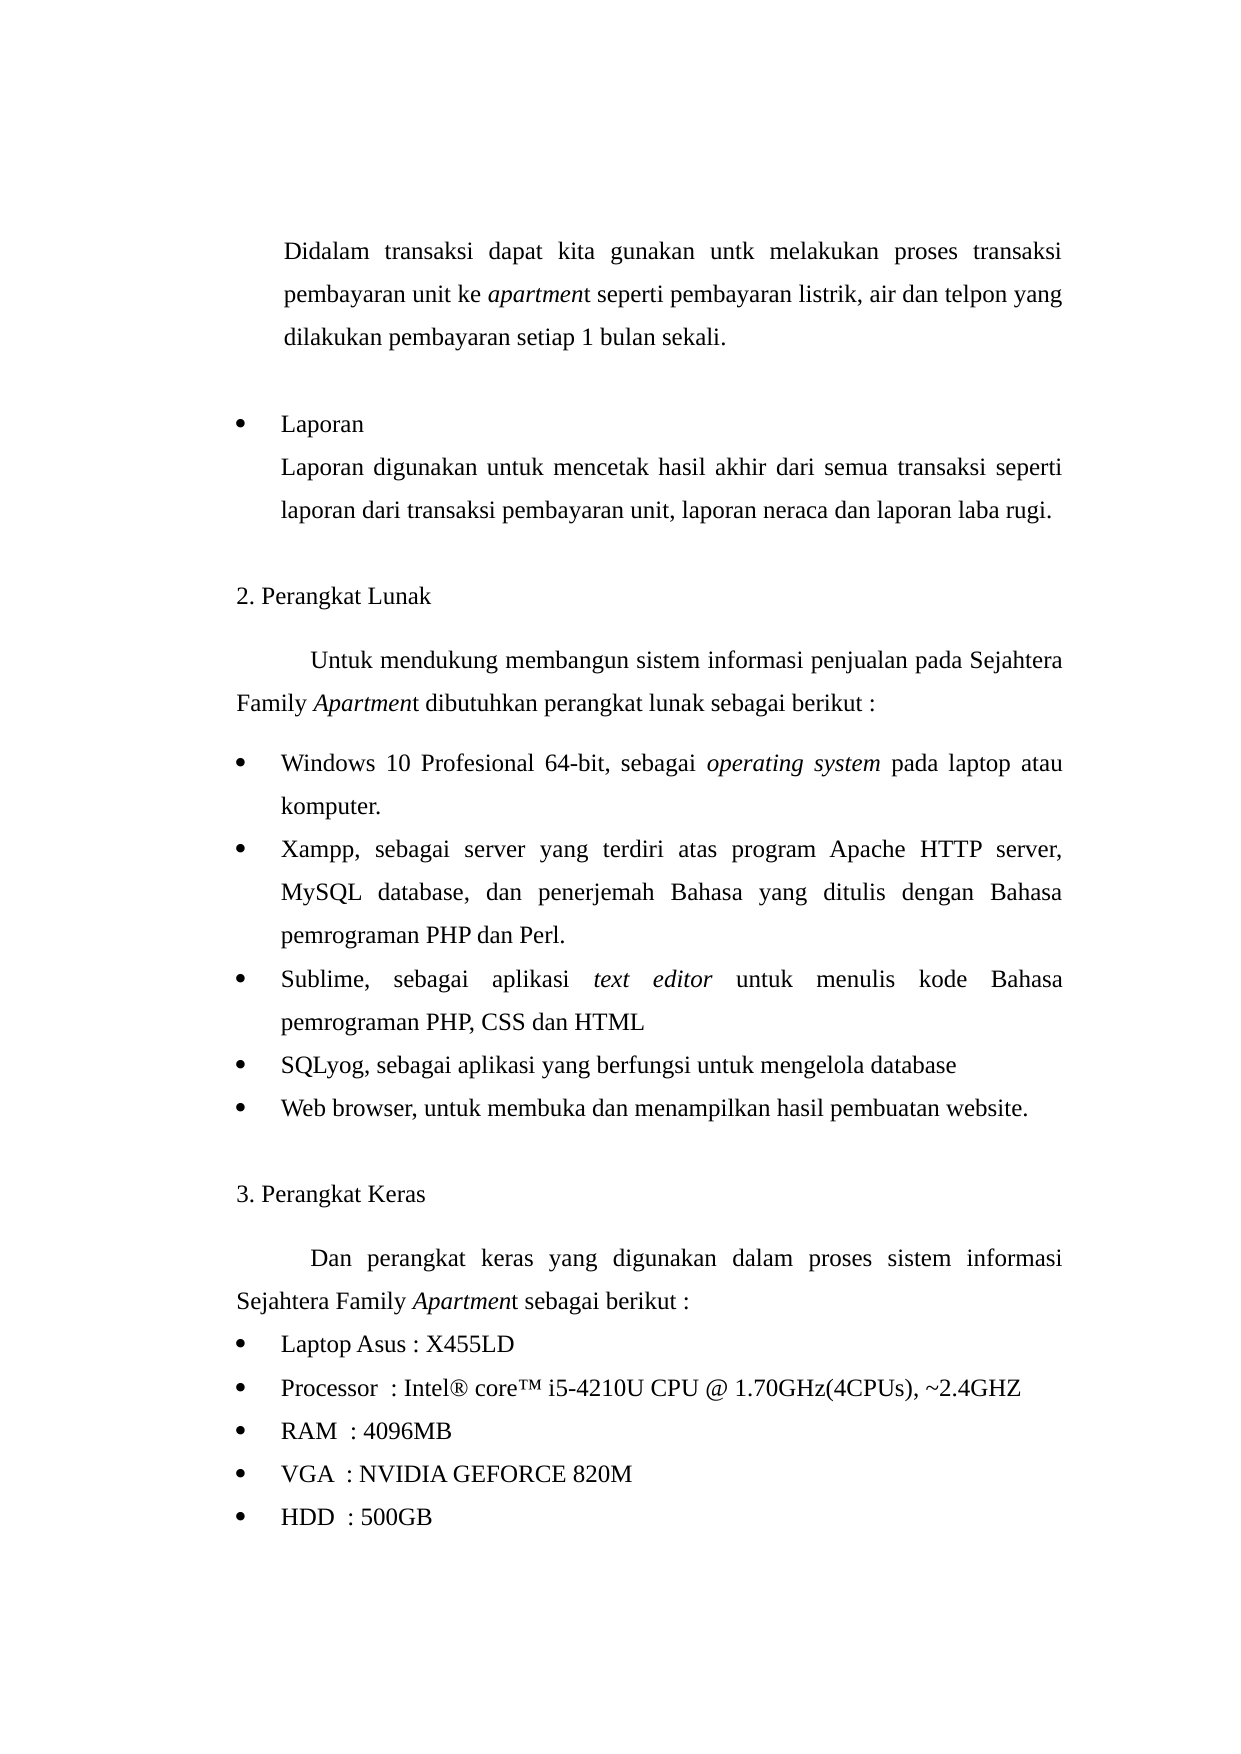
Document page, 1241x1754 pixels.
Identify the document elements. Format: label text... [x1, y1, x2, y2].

list Xampp, sebagai server yang terdiri atas program Apache HTTP server, MySQL database, dan penerjemah Bahasa yang ditulis dengan Bahasa pemrograman PHP dan Perl. [236, 834, 1063, 949]
list SQLyog, sebagai aplikasi yang berfungsi untuk mengelola database [236, 1050, 1063, 1079]
list Laporan [236, 409, 1063, 437]
list VGA : NVIDIA GEFORCE 820M [236, 1459, 1063, 1488]
list Sublime, sebagai aplikasi text editor untuk menulis kode Bahasa pemrograman PHP, CSS dan HTML [236, 964, 1063, 1036]
text Dan perangkat keras yang digunakan dalam proses sistem informasi Sejahtera Family Apartment sebagai berikut : [236, 1243, 1063, 1315]
list Didalam transaksi dapat kita gunakan untk melakukan proses transaksi pembayaran unit ke apartment seperti pembayaran listrik, air dan telpon yang dilakukan pembayaran setiap 1 bulan sekali. [283, 236, 1063, 351]
list Processor : Intel® core™ i5-4210U CPU @ 1.70GHz(4CPUs), ~2.4GHZ [236, 1373, 1063, 1401]
list Windows 10 Profesional 64-bit, sebagai operating system pada laptop atau komputer. [236, 748, 1063, 820]
list HDD : 500GB [236, 1502, 1063, 1531]
list RAM : 4096MB [236, 1416, 1063, 1444]
list Web browser, untuk membuka dan menampilkan hasil pembuatan website. [236, 1093, 1063, 1122]
text Untuk mendukung membangun sistem informasi penjualan pada Sejahtera Family Apartment dibutuhkan perangkat lunak sebagai berikut : [236, 645, 1063, 717]
list Perangkat Keras [236, 1179, 1063, 1208]
list Perangkat Lunak [236, 581, 1063, 610]
list Laptop Asus : X455LD [236, 1329, 1063, 1358]
list Laporan digunakan untuk mencetak hasil akhir dari semua transaksi seperti laporan dari transaksi pembayaran unit, laporan neraca dan laporan laba rugi. [281, 452, 1063, 524]
